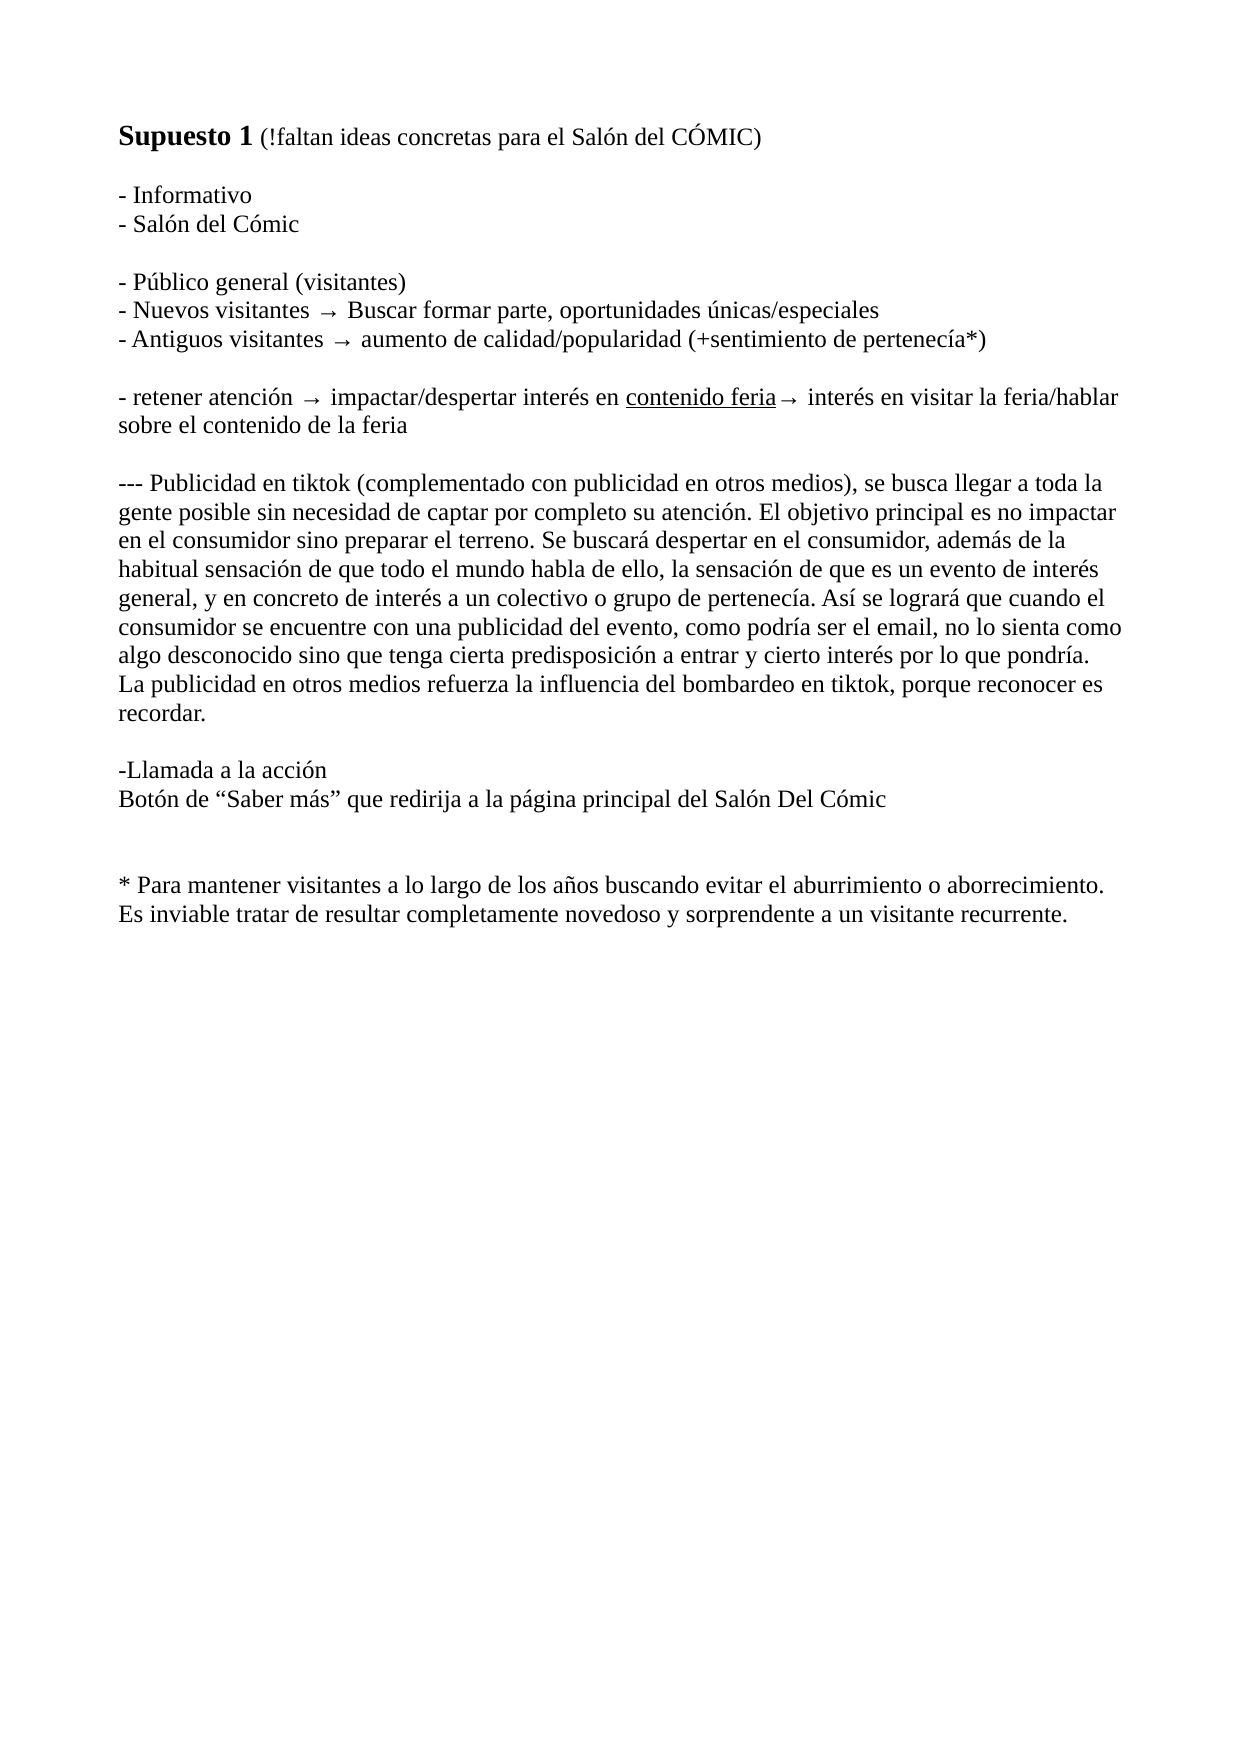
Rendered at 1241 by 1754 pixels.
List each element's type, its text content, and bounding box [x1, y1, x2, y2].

text - Antiguos visitantes → aumento de calidad/popularidad (+sentimiento de pertenecía*) - retener atención → impactar/despertar interés en contenido feria→ interés en visitar la feria/hablar sobre el contenido de la feria [118, 324, 1122, 439]
text Botón de “Saber más” que redirija a la página principal del Salón Del Cómic [118, 784, 1122, 813]
text -Llamada a la acción [118, 755, 1122, 784]
text * Para mantener visitantes a lo largo de los años buscando evitar el aburrimiento o aborrecimiento. Es inviable tratar de resultar completamente novedoso y sorprendente a un visitante recurrente. [118, 870, 1122, 928]
text - Salón del Cómic - Público general (visitantes) [118, 209, 1122, 295]
text - Nuevos visitantes → Buscar formar parte, oportunidades únicas/especiales [118, 295, 1122, 324]
text Supuesto 1 (!faltan ideas concretas para el Salón del CÓMIC) - Informativo [118, 118, 1122, 209]
text --- Publicidad en tiktok (complementado con publicidad en otros medios), se busca llegar a toda la gente posible sin necesidad de captar por completo su atención. El objetivo principal es no impactar en el consumidor sino preparar el terreno. Se buscará despertar en el consumidor, además de la habitual sensación de que todo el mundo habla de ello, la sensación de que es un evento de interés general, y en concreto de interés a un colectivo o grupo de pertenecía. Así se logrará que cuando el consumidor se encuentre con una publicidad del evento, como podría ser el email, no lo sienta como algo desconocido sino que tenga cierta predisposición a entrar y cierto interés por lo que pondría. La publicidad en otros medios refuerza la influencia del bombardeo en tiktok, porque reconocer es recordar. [118, 468, 1122, 727]
